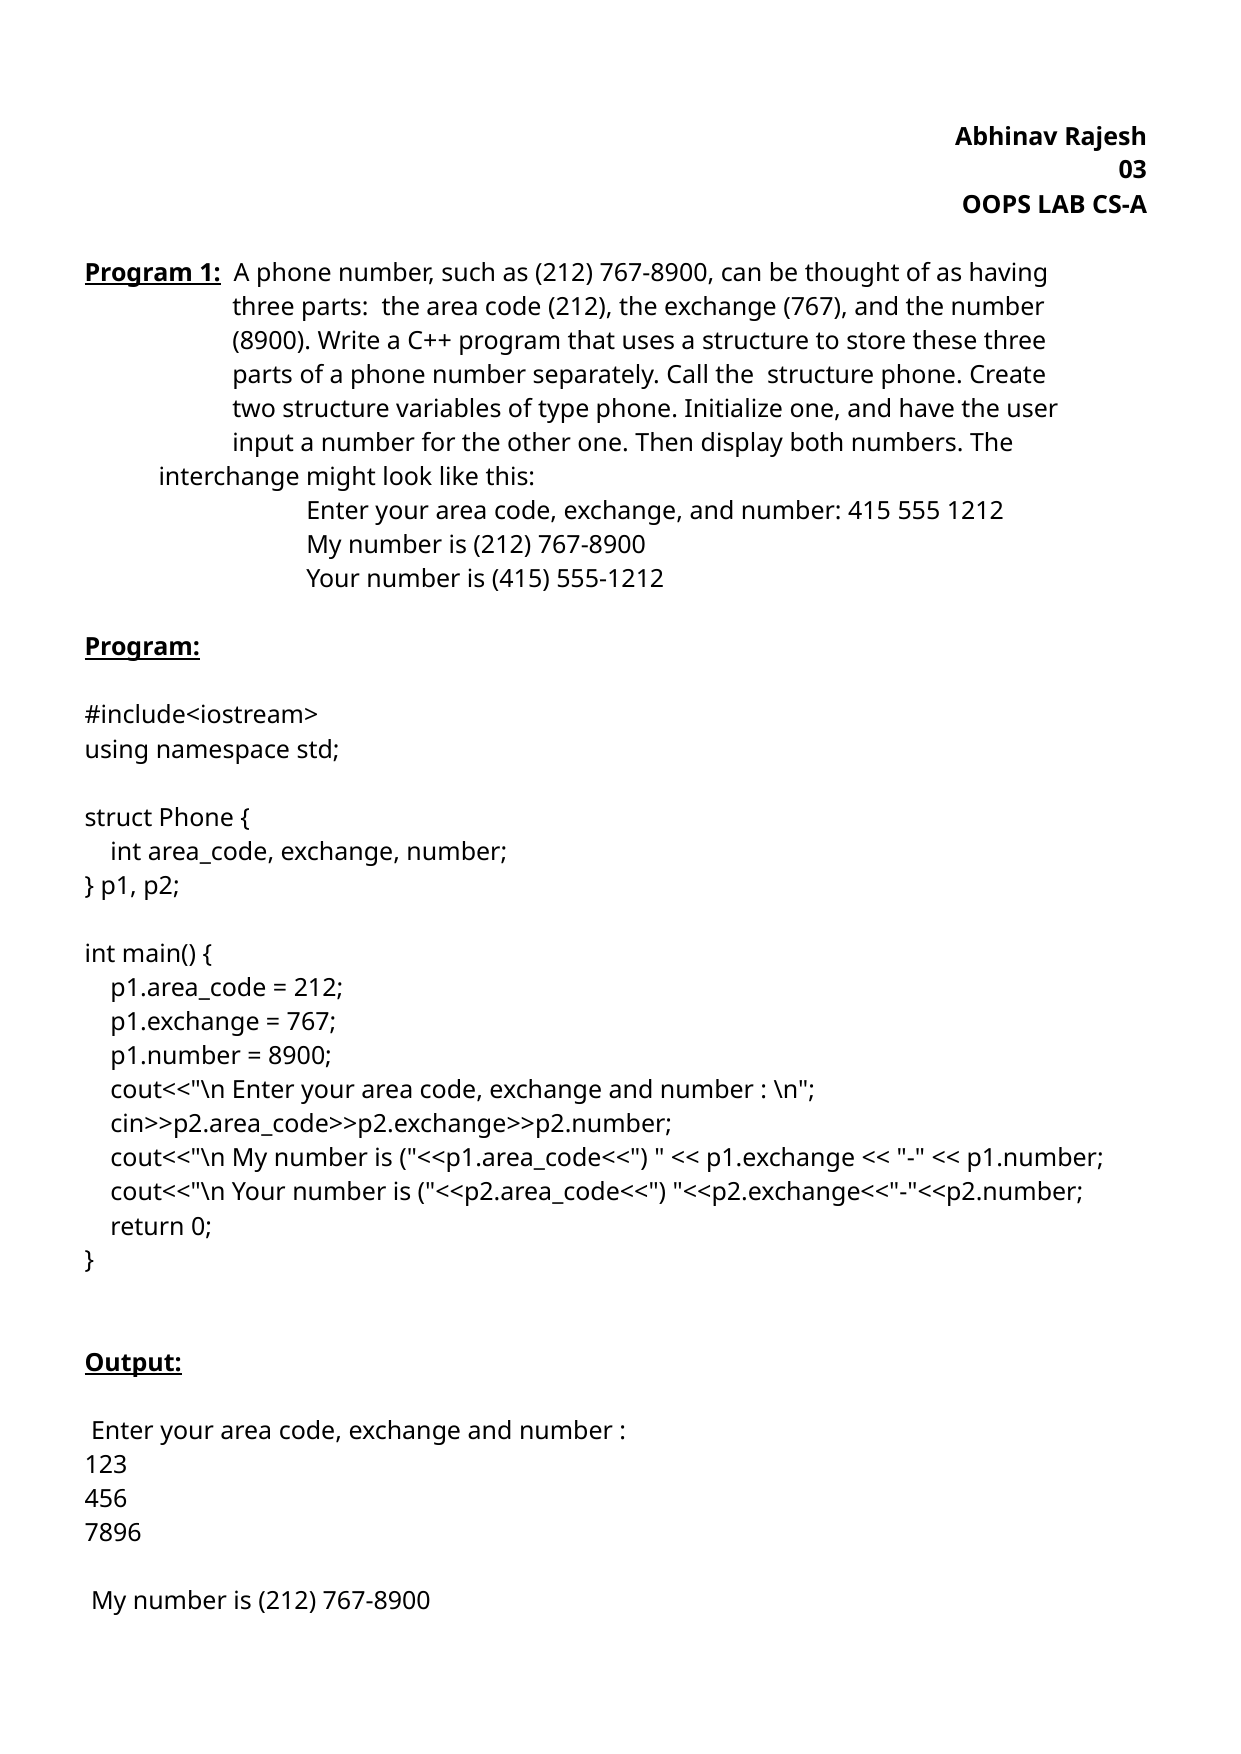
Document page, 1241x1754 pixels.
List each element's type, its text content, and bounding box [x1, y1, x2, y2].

text cin>>p2.area_code>>p2.exchange>>p2.number; [84, 1106, 1147, 1140]
text Output: [84, 1344, 1147, 1378]
text 7896 [84, 1515, 1147, 1549]
text } p1, p2; [84, 867, 1147, 902]
text cout<<"\n My number is ("<<p1.area_code<<") " << p1.exchange << "-" << p1.number; [84, 1140, 1147, 1174]
text 456 [84, 1481, 1147, 1515]
text My number is (212) 767-8900 [84, 1583, 1147, 1617]
text using namespace std; [84, 731, 1147, 765]
text int main() { [84, 936, 1147, 970]
text 03 [84, 152, 1147, 186]
text int area_code, exchange, number; [84, 833, 1147, 867]
text p1.exchange = 767; [84, 1004, 1147, 1038]
text Your number is (415) 555-1212 [84, 561, 1147, 595]
text #include<iostream> [84, 697, 1147, 731]
text Program: [84, 629, 1147, 663]
text My number is (212) 767-8900 [84, 527, 1147, 561]
text p1.number = 8900; [84, 1038, 1147, 1072]
text Abhinav Rajesh [84, 118, 1147, 152]
text Program 1: A phone number, such as (212) 767-8900, can be thought of as having three parts: the area code (212), the exchange (767), and the number (8900). Write a C++ program that uses a structure to store these three parts of a phone number separately. Call the structure phone. Create two structure variables of type phone. Initialize one, and have the user input a number for the other one. Then display both numbers. The interchange might look like this: [84, 254, 1147, 493]
text } [84, 1242, 1147, 1276]
text return 0; [84, 1208, 1147, 1242]
text cout<<"\n Enter your area code, exchange and number : \n"; [84, 1072, 1147, 1106]
text cout<<"\n Your number is ("<<p2.area_code<<") "<<p2.exchange<<"-"<<p2.number; [84, 1174, 1147, 1208]
text OOPS LAB CS-A [84, 186, 1147, 220]
text 123 [84, 1447, 1147, 1481]
text Enter your area code, exchange, and number: 415 555 1212 [84, 493, 1147, 527]
text p1.area_code = 212; [84, 970, 1147, 1004]
text struct Phone { [84, 799, 1147, 833]
text Enter your area code, exchange and number : [84, 1412, 1147, 1447]
